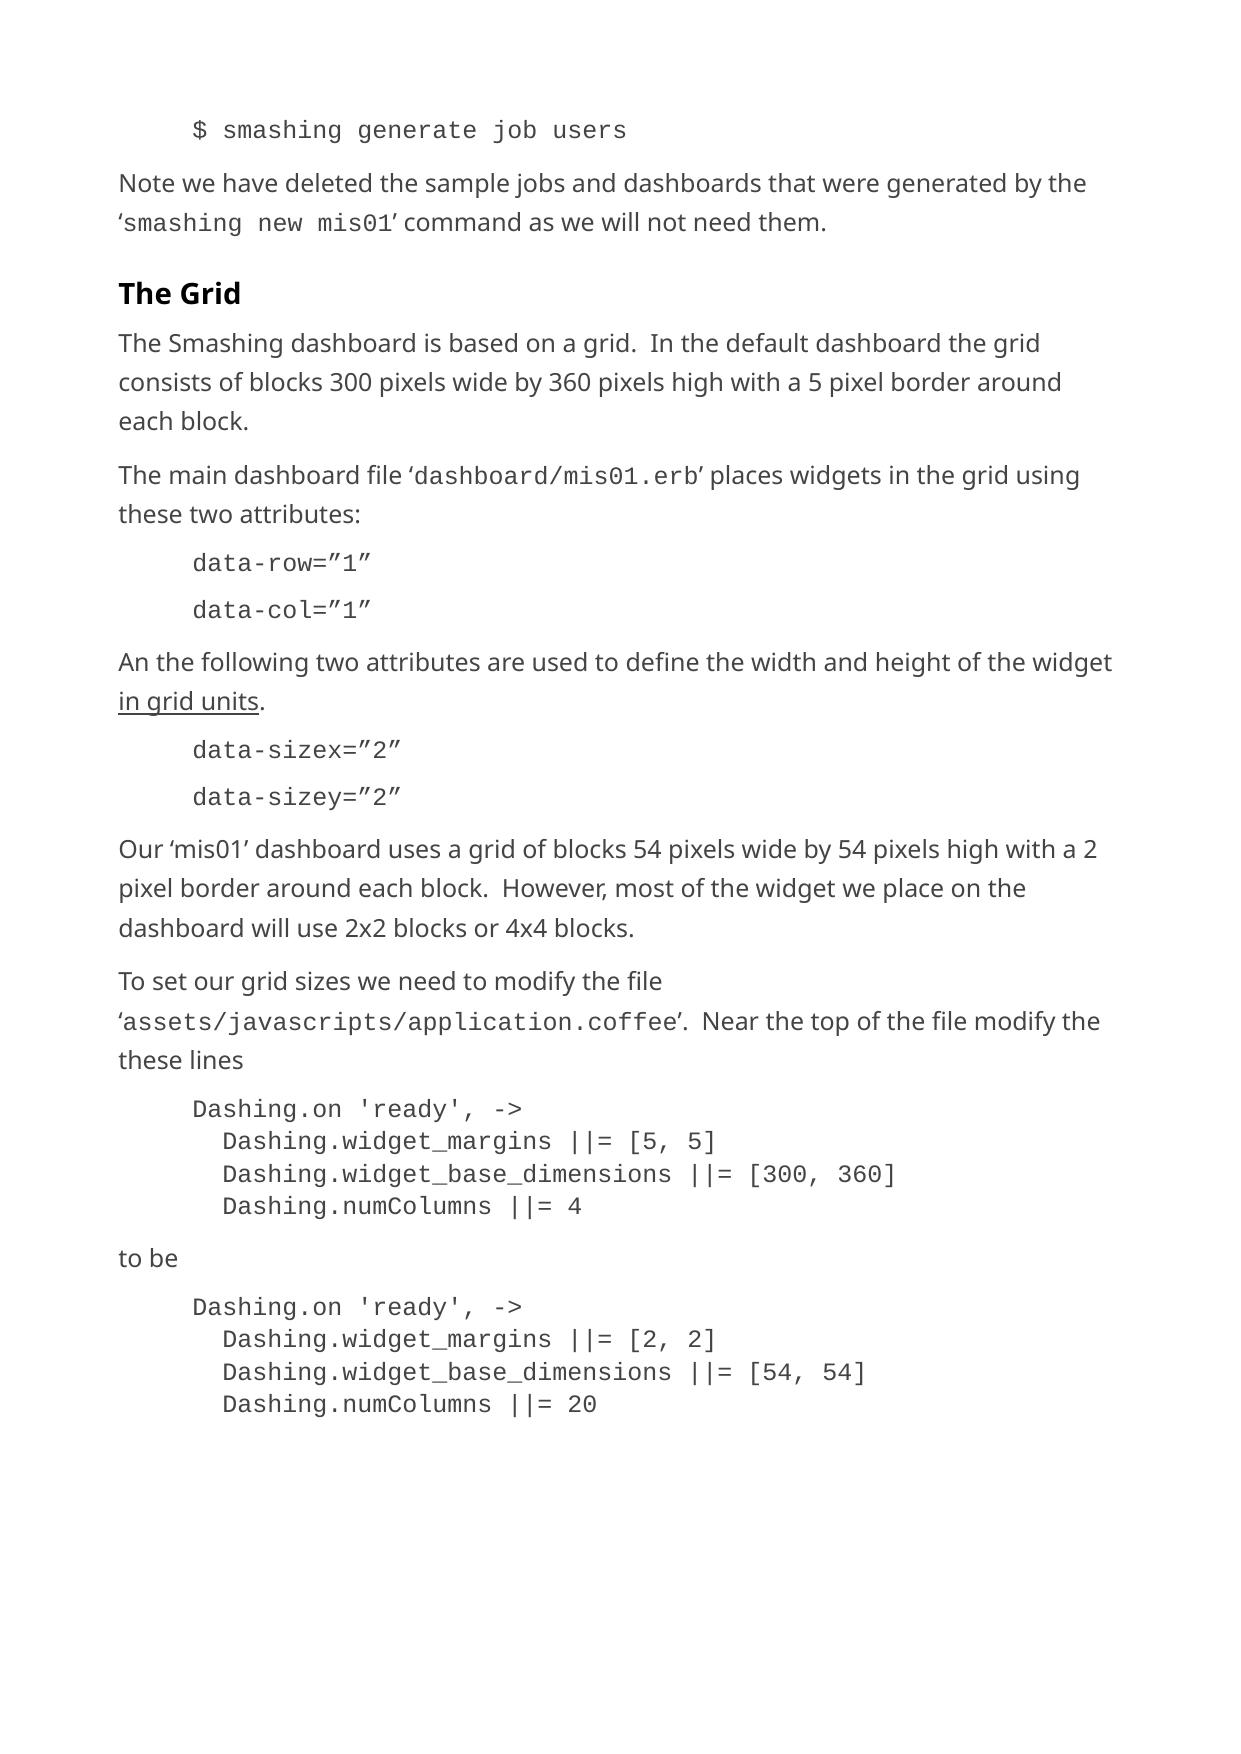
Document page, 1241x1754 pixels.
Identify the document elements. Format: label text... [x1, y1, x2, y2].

text Note we have deleted the sample jobs and dashboards that were generated by the ‘smashing new mis01’ command as we will not need them. [118, 165, 1122, 239]
text $ smashing generate job users [192, 118, 1122, 146]
text data-row=”1” [192, 551, 1122, 579]
text Our ‘mis01’ dashboard uses a grid of blocks 54 pixels wide by 54 pixels high with a 2 pixel border around each block. However, most of the widget we place on the dashboard will use 2x2 blocks or 4x4 blocks. [118, 832, 1122, 944]
text To set our grid sizes we need to modify the file ‘assets/javascripts/application.coffee’. Near the top of the file modify the these lines [118, 964, 1122, 1077]
text Dashing.on 'ready', -> Dashing.widget_margins ||= [5, 5] Dashing.widget_base_dimensions ||= [300, 360] Dashing.numColumns ||= 4 [192, 1096, 1122, 1222]
text data-sizey=”2” [192, 785, 1122, 813]
text The Smashing dashboard is based on a grid. In the default dashboard the grid consists of blocks 300 pixels wide by 360 pixels high with a 5 pixel border around each block. [118, 325, 1122, 438]
text An the following two attributes are used to define the width and height of the widget in grid units. [118, 645, 1122, 718]
text to be [118, 1241, 1122, 1275]
text data-sizex=”2” [192, 738, 1122, 766]
text data-col=”1” [192, 598, 1122, 626]
subtitle The Grid [118, 273, 1122, 313]
text The main dashboard file ‘dashboard/mis01.erb’ places widgets in the grid using these two attributes: [118, 457, 1122, 531]
text Dashing.on 'ready', -> Dashing.widget_margins ||= [2, 2] Dashing.widget_base_dimensions ||= [54, 54] Dashing.numColumns ||= 20 [192, 1294, 1122, 1420]
